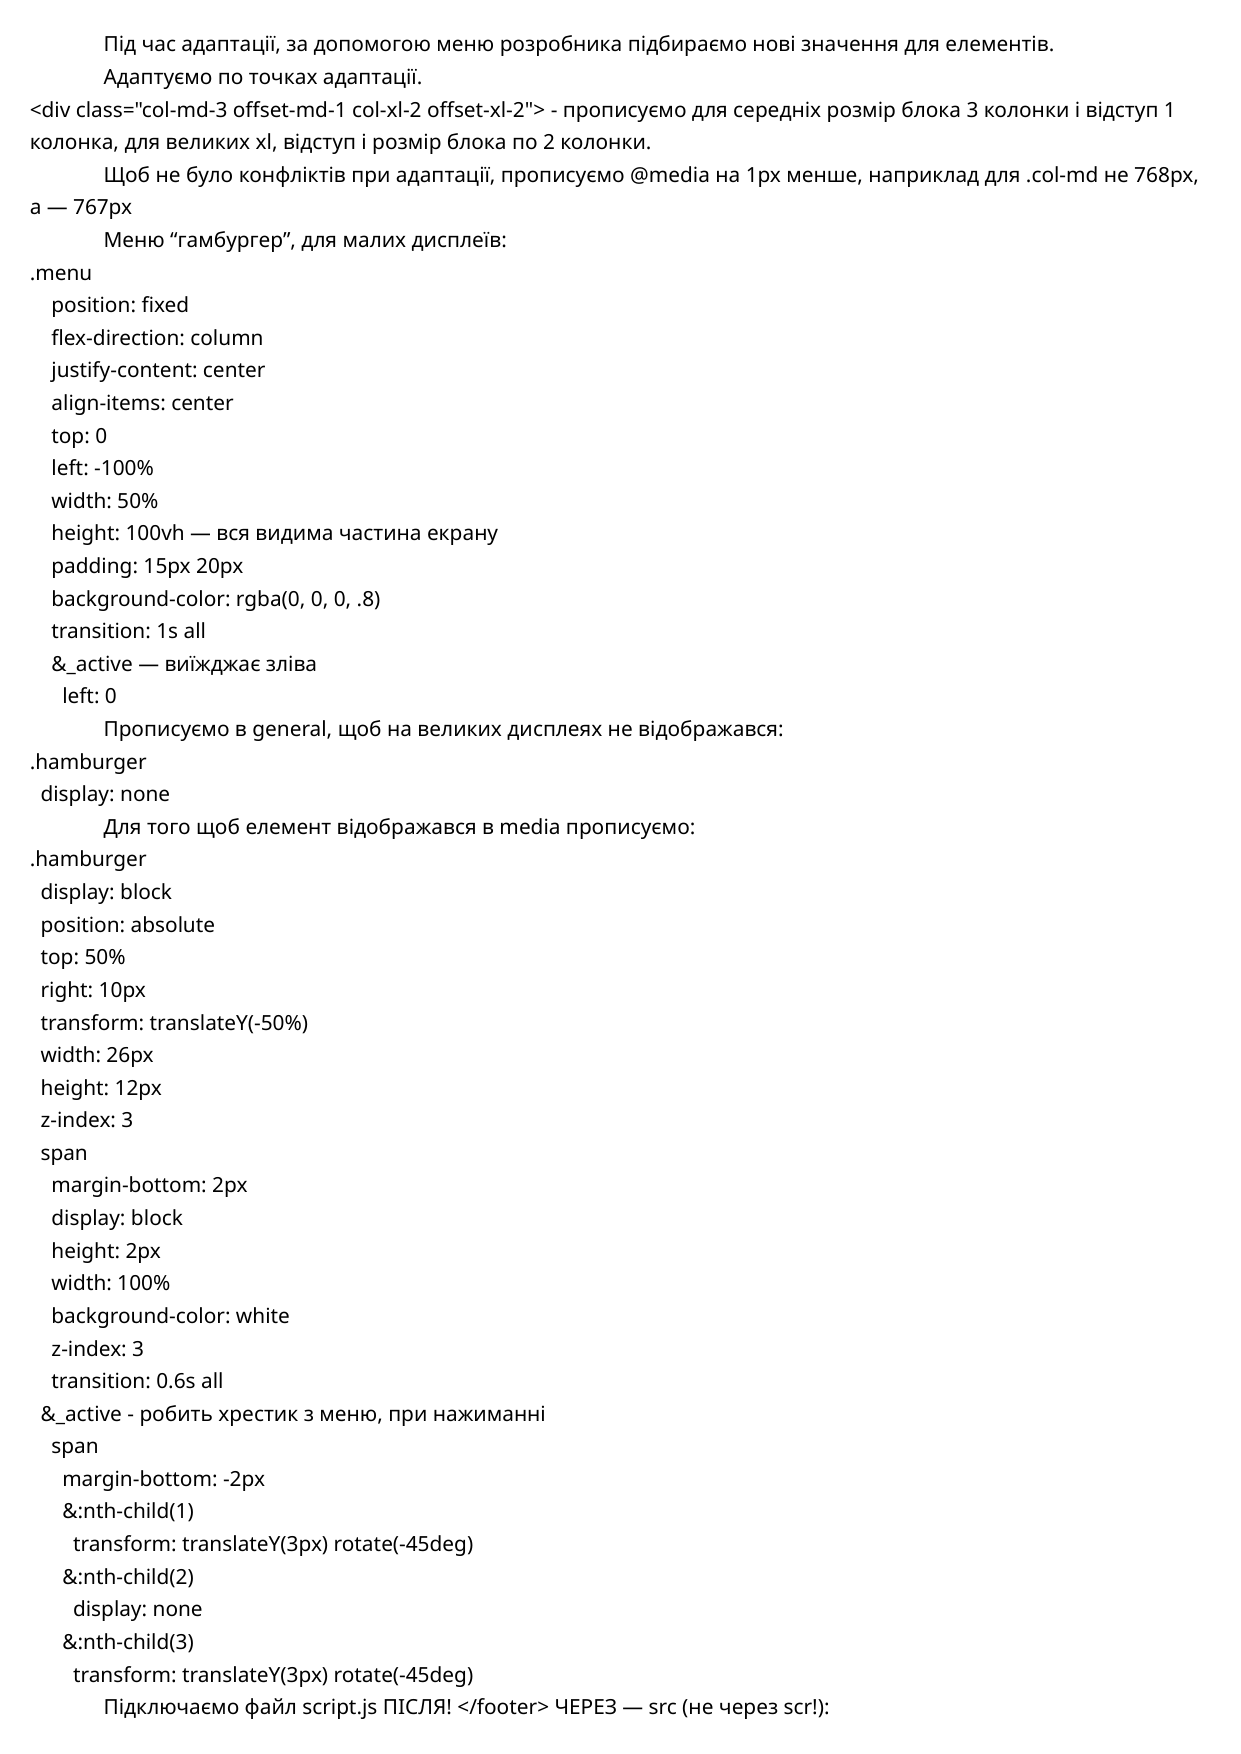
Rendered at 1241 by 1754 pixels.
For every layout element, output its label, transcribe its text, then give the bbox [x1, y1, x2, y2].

text height: 12px [29, 1073, 1211, 1101]
text display: block [29, 877, 1211, 906]
text top: 50% [29, 942, 1211, 971]
text right: 10px [29, 975, 1211, 1003]
text Меню “гамбургер”, для малих дисплеїв: [29, 225, 1211, 253]
text width: 100% [29, 1268, 1211, 1297]
text background-color: rgba(0, 0, 0, .8) [29, 584, 1211, 612]
text left: -100% [29, 453, 1211, 482]
text position: absolute [29, 910, 1211, 938]
text height: 2px [29, 1236, 1211, 1264]
text &:nth-child(2) [29, 1562, 1211, 1590]
text margin-bottom: 2px [29, 1171, 1211, 1199]
text width: 50% [29, 486, 1211, 514]
text display: none [29, 779, 1211, 808]
text margin-bottom: -2px [29, 1464, 1211, 1492]
text Щоб не було конфліктів при адаптації, прописуємо @media на 1px менше, наприклад для .col-md не 768px, а — 767px [29, 160, 1211, 221]
text transform: translateY(3px) rotate(-45deg) [29, 1660, 1211, 1688]
text Підключаємо файл script.js ПІСЛЯ! </footer> ЧЕРЕЗ — src (не через scr!): [29, 1692, 1211, 1721]
text &_active — виїжджає зліва [29, 649, 1211, 677]
text &:nth-child(1) [29, 1497, 1211, 1525]
text &_active - робить хрестик з меню, при нажиманні [29, 1399, 1211, 1427]
text span [29, 1431, 1211, 1460]
text .hamburger [29, 747, 1211, 775]
text Під час адаптації, за допомогою меню розробника підбираємо нові значення для елементів. [29, 29, 1211, 58]
text background-color: white [29, 1301, 1211, 1329]
text transform: translateY(-50%) [29, 1008, 1211, 1036]
text transform: translateY(3px) rotate(-45deg) [29, 1529, 1211, 1558]
text z-index: 3 [29, 1105, 1211, 1134]
text width: 26px [29, 1040, 1211, 1069]
text .hamburger [29, 844, 1211, 873]
text z-index: 3 [29, 1334, 1211, 1362]
text transition: 1s all [29, 616, 1211, 645]
text span [29, 1138, 1211, 1166]
text display: none [29, 1594, 1211, 1623]
text padding: 15px 20px [29, 551, 1211, 579]
text top: 0 [29, 421, 1211, 449]
text position: fixed [29, 290, 1211, 319]
text Прописуємо в general, щоб на великих дисплеях не відображався: [29, 714, 1211, 743]
text Для того щоб елемент відображався в media прописуємо: [29, 812, 1211, 840]
text justify-content: center [29, 356, 1211, 384]
text flex-direction: column [29, 323, 1211, 351]
text transition: 0.6s all [29, 1366, 1211, 1395]
text &:nth-child(3) [29, 1627, 1211, 1656]
text Адаптуємо по точках адаптації. [29, 62, 1211, 91]
text .menu [29, 258, 1211, 286]
text left: 0 [29, 682, 1211, 710]
text <div class="col-md-3 offset-md-1 col-xl-2 offset-xl-2"> - прописуємо для середніх розмір блока 3 колонки і відступ 1 колонка, для великих xl, відступ і розмір блока по 2 колонки. [29, 95, 1211, 156]
text display: block [29, 1203, 1211, 1232]
text align-items: center [29, 388, 1211, 417]
text height: 100vh — вся видима частина екрану [29, 518, 1211, 547]
